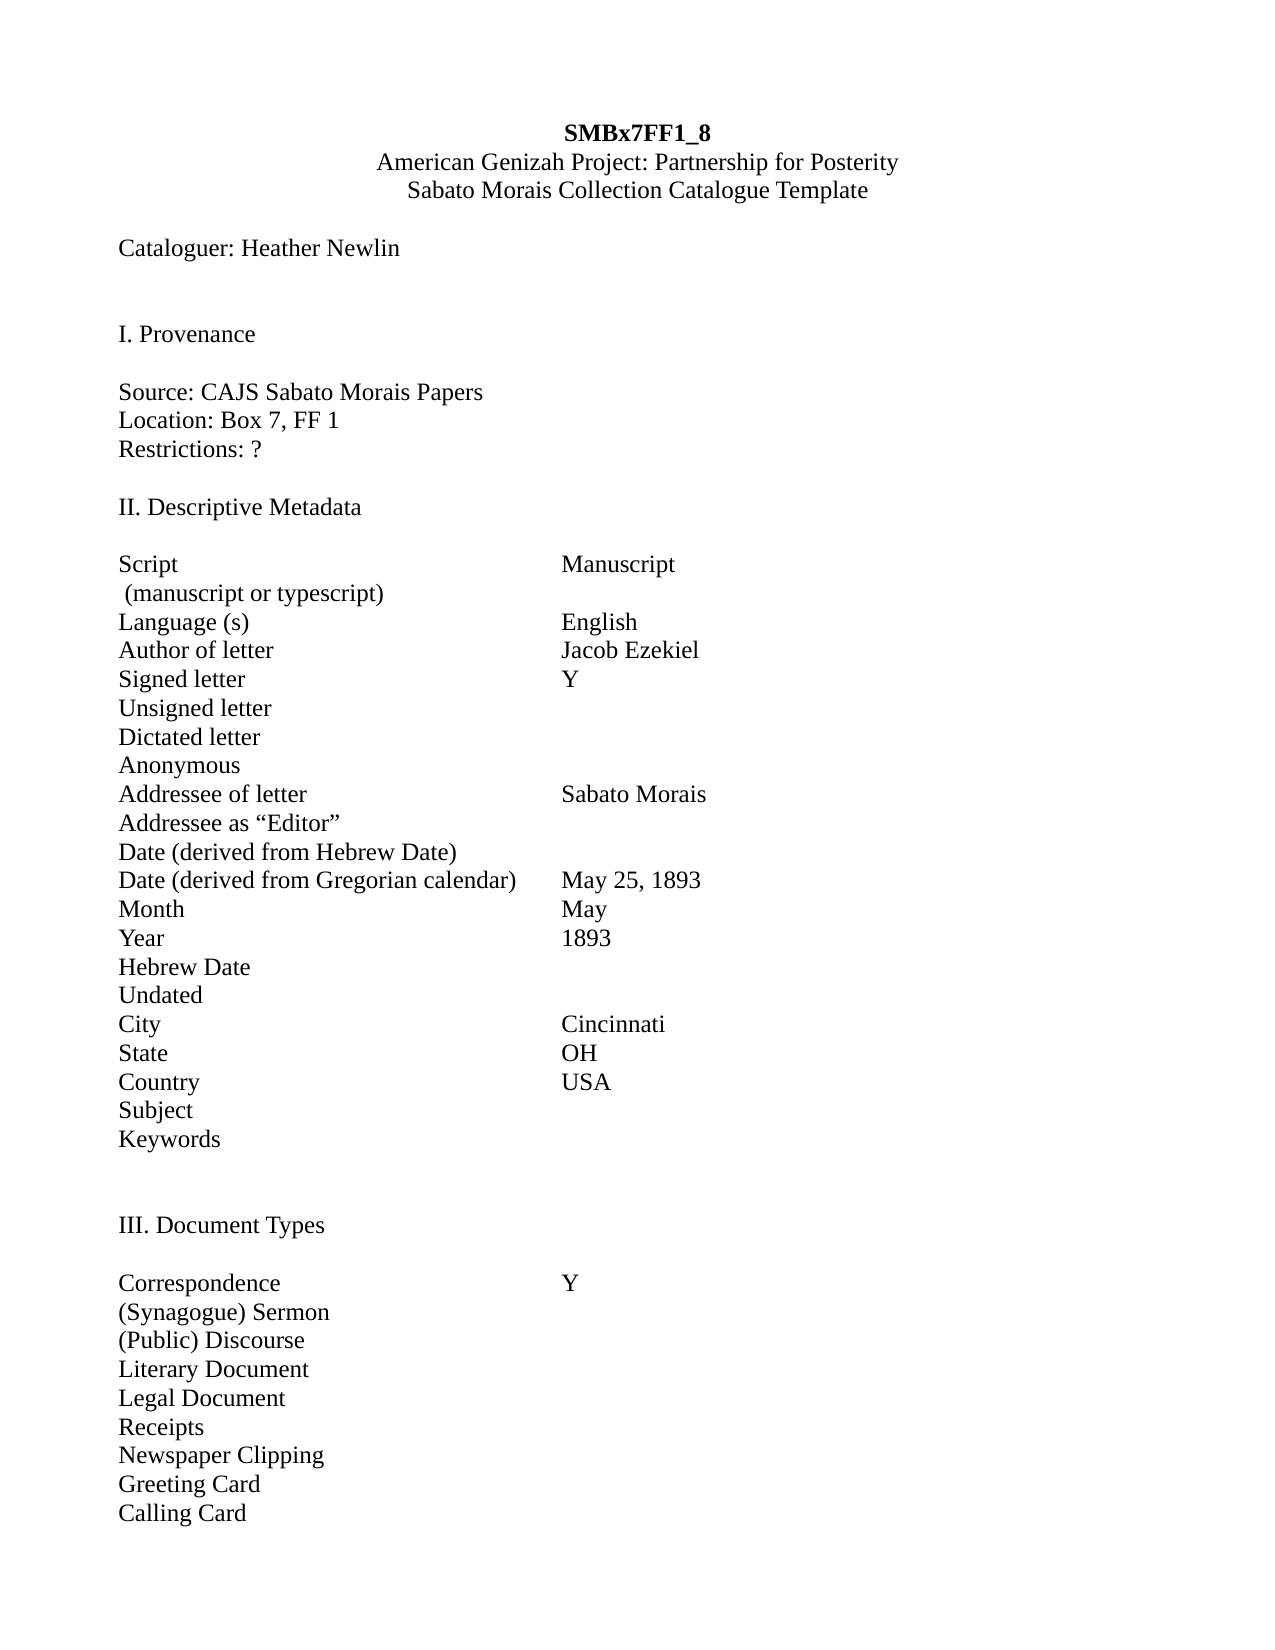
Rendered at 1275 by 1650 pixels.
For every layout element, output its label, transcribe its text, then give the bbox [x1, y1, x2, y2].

text Anonymous [118, 751, 1157, 779]
text Year 1893 [118, 923, 1157, 952]
text Sabato Morais Collection Catalogue Template [118, 176, 1157, 204]
text Addressee of letter Sabato Morais [118, 779, 1157, 808]
text Location: Box 7, FF 1 [118, 406, 1157, 434]
text Country USA [118, 1067, 1157, 1096]
text Restrictions: ? [118, 434, 1157, 463]
text Addressee as “Editor” [118, 808, 1157, 837]
text (manuscript or typescript) [118, 578, 1157, 607]
text Signed letter Y [118, 664, 1157, 693]
text Script Manuscript [118, 549, 1157, 578]
text Month May [118, 894, 1157, 923]
text Subject [118, 1096, 1157, 1124]
text Keywords [118, 1124, 1157, 1153]
text Unsigned letter [118, 693, 1157, 722]
text SMBx7FF1_8 [118, 118, 1157, 147]
text Hebrew Date [118, 952, 1157, 981]
text Legal Document [118, 1383, 1157, 1412]
text American Genizah Project: Partnership for Posterity [118, 147, 1157, 176]
text Author of letter Jacob Ezekiel [118, 636, 1157, 664]
text City Cincinnati [118, 1009, 1157, 1038]
text (Synagogue) Sermon [118, 1297, 1157, 1326]
text Cataloguer: Heather Newlin [118, 233, 1157, 262]
text Literary Document [118, 1354, 1157, 1383]
text Calling Card [118, 1498, 1157, 1527]
text Receipts [118, 1412, 1157, 1441]
text Language (s) English [118, 607, 1157, 636]
text Date (derived from Hebrew Date) [118, 837, 1157, 866]
text Undated [118, 981, 1157, 1009]
text I. Provenance [118, 319, 1157, 348]
text III. Document Types [118, 1211, 1157, 1239]
text Correspondence Y [118, 1268, 1157, 1297]
text Source: CAJS Sabato Morais Papers [118, 377, 1157, 406]
text (Public) Discourse [118, 1326, 1157, 1354]
text Newspaper Clipping [118, 1441, 1157, 1469]
text II. Descriptive Metadata [118, 492, 1157, 521]
text Dictated letter [118, 722, 1157, 751]
text State OH [118, 1038, 1157, 1067]
text Date (derived from Gregorian calendar) May 25, 1893 [118, 866, 1157, 894]
text Greeting Card [118, 1469, 1157, 1498]
